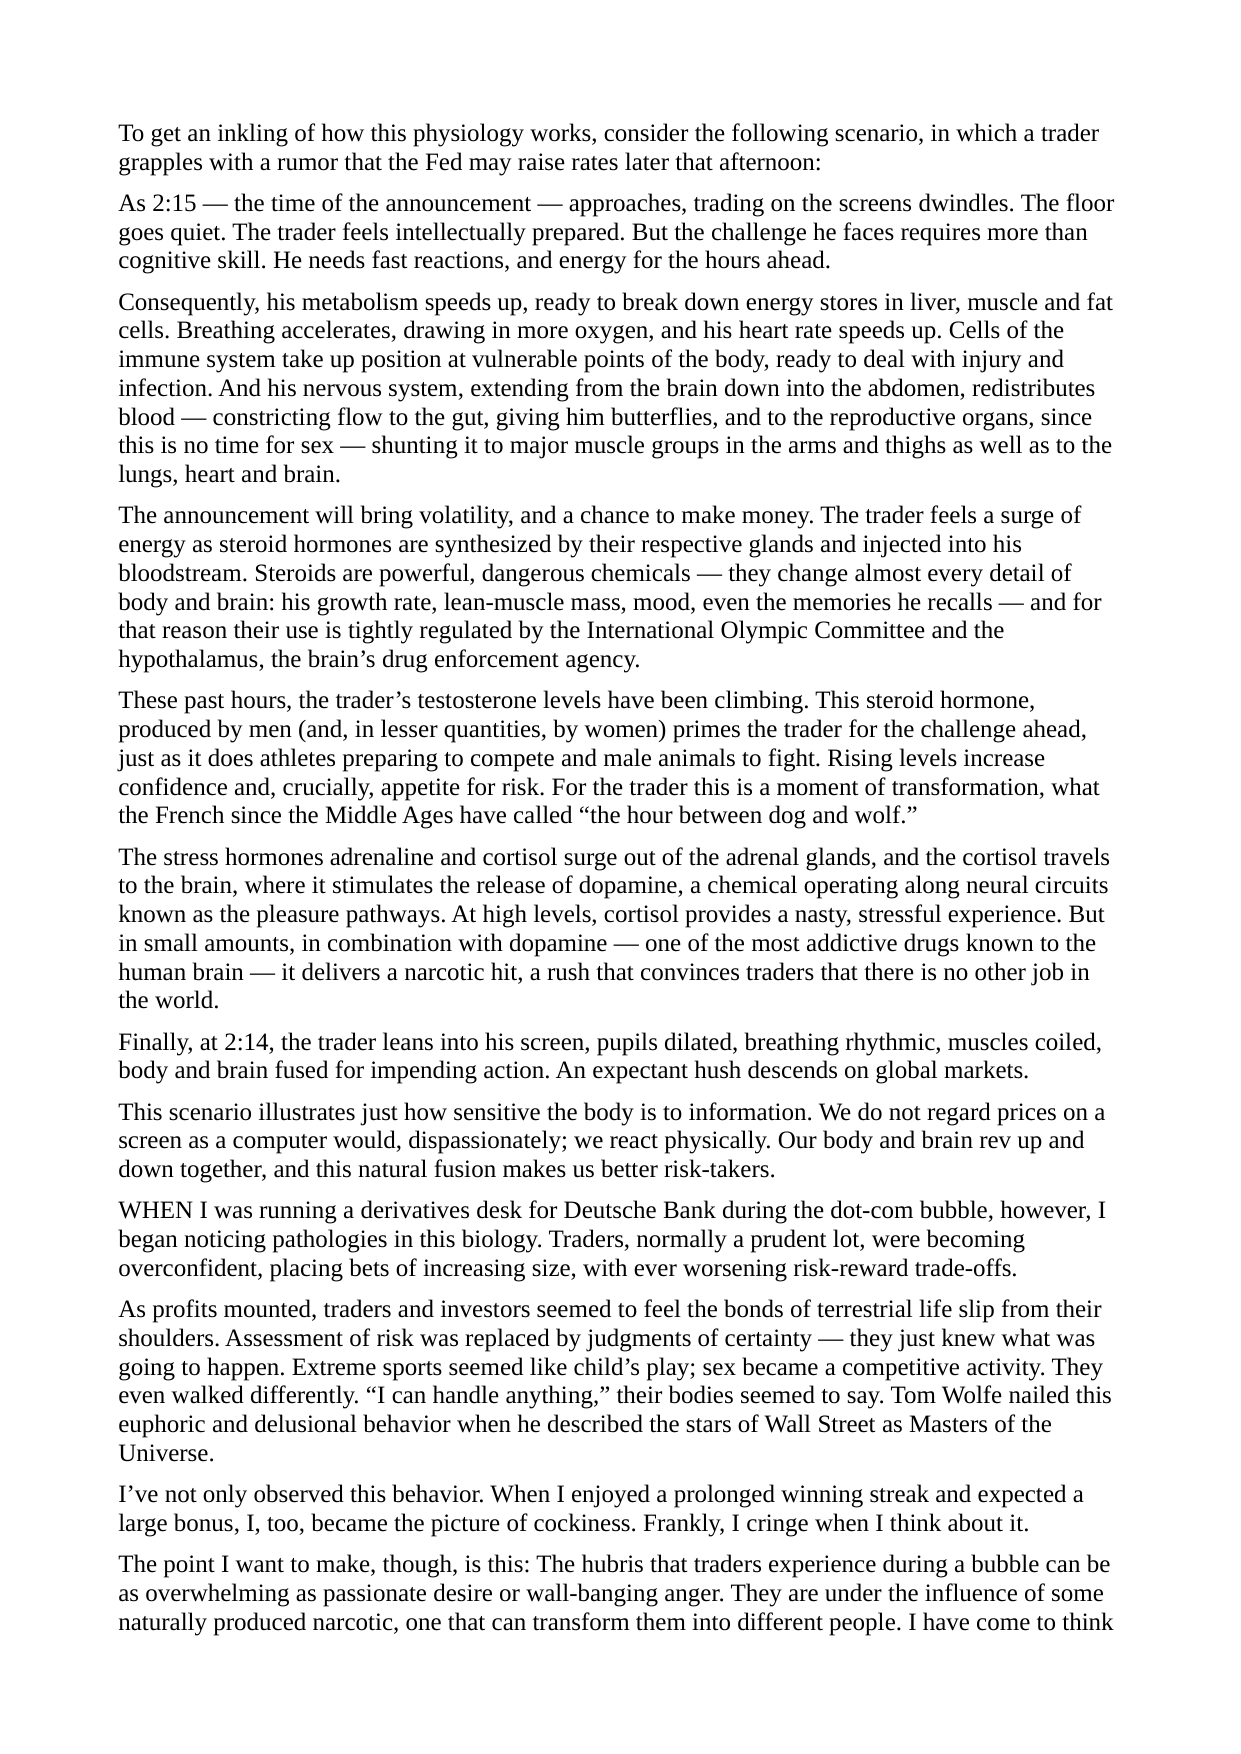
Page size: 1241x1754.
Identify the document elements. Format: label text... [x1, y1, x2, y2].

text The point I want to make, though, is this: The hubris that traders experience during a bubble can be as overwhelming as passionate desire or wall-banging anger. They are under the influence of some naturally produced narcotic, one that can transform them into different people. I have come to think [118, 1549, 1122, 1636]
text This scenario illustrates just how sensitive the body is to information. We do not regard prices on a screen as a computer would, dispassionately; we react physically. Our body and brain rev up and down together, and this natural fusion makes us better risk-takers. [118, 1097, 1122, 1183]
text As 2:15 — the time of the announcement — approaches, trading on the screens dwindles. The floor goes quiet. The trader feels intellectually prepared. But the challenge he faces requires more than cognitive skill. He needs fast reactions, and energy for the hours ahead. [118, 188, 1122, 274]
text WHEN I was running a derivatives desk for Deutsche Bank during the dot-com bubble, however, I began noticing pathologies in this biology. Traders, normally a prudent lot, were becoming overconfident, placing bets of increasing size, with ever worsening risk-reward trade-offs. [118, 1196, 1122, 1282]
text The stress hormones adrenaline and cortisol surge out of the adrenal glands, and the cortisol travels to the brain, where it stimulates the release of dopamine, a chemical operating along neural circuits known as the pleasure pathways. At high levels, cortisol provides a nasty, stressful experience. But in small amounts, in combination with dopamine — one of the most addictive drugs known to the human brain — it delivers a narcotic hit, a rush that convinces traders that there is no other job in the world. [118, 842, 1122, 1014]
text Finally, at 2:14, the trader leans into his screen, pupils dilated, breathing rhythmic, muscles coiled, body and brain fused for impending action. An expectant hush descends on global markets. [118, 1027, 1122, 1084]
text As profits mounted, traders and investors seemed to feel the bonds of terrestrial life slip from their shoulders. Assessment of risk was replaced by judgments of certainty — they just knew what was going to happen. Extreme sports seemed like child’s play; sex became a competitive activity. They even walked differently. “I can handle anything,” their bodies seemed to say. Tom Wolfe nailed this euphoric and delusional behavior when he described the stars of Wall Street as Masters of the Universe. [118, 1294, 1122, 1467]
text To get an inkling of how this physiology works, consider the following scenario, in which a trader grapples with a rumor that the Fed may raise rates later that afternoon: [118, 118, 1122, 176]
text The announcement will bring volatility, and a chance to make money. The trader feels a surge of energy as steroid hormones are synthesized by their respective glands and injected into his bloodstream. Steroids are powerful, dangerous chemicals — they change almost every detail of body and brain: his growth rate, lean-muscle mass, mood, even the memories he recalls — and for that reason their use is tightly regulated by the International Olympic Committee and the hypothalamus, the brain’s drug enforcement agency. [118, 501, 1122, 673]
text These past hours, the trader’s testosterone levels have been climbing. This steroid hormone, produced by men (and, in lesser quantities, by women) primes the trader for the challenge ahead, just as it does athletes preparing to compete and male animals to fight. Rising levels increase confidence and, crucially, appetite for risk. For the trader this is a moment of transformation, what the French since the Middle Ages have called “the hour between dog and wolf.” [118, 686, 1122, 829]
text Consequently, his metabolism speeds up, ready to break down energy stores in liver, muscle and fat cells. Breathing accelerates, drawing in more oxygen, and his heart rate speeds up. Cells of the immune system take up position at vulnerable points of the body, ready to deal with injury and infection. And his nervous system, extending from the brain down into the abdomen, redistributes blood — constricting flow to the gut, giving him butterflies, and to the reproductive organs, since this is no time for sex — shunting it to major muscle groups in the arms and thighs as well as to the lungs, heart and brain. [118, 287, 1122, 488]
text I’ve not only observed this behavior. When I enjoyed a prolonged winning streak and expected a large bonus, I, too, became the picture of cockiness. Frankly, I cringe when I think about it. [118, 1479, 1122, 1537]
